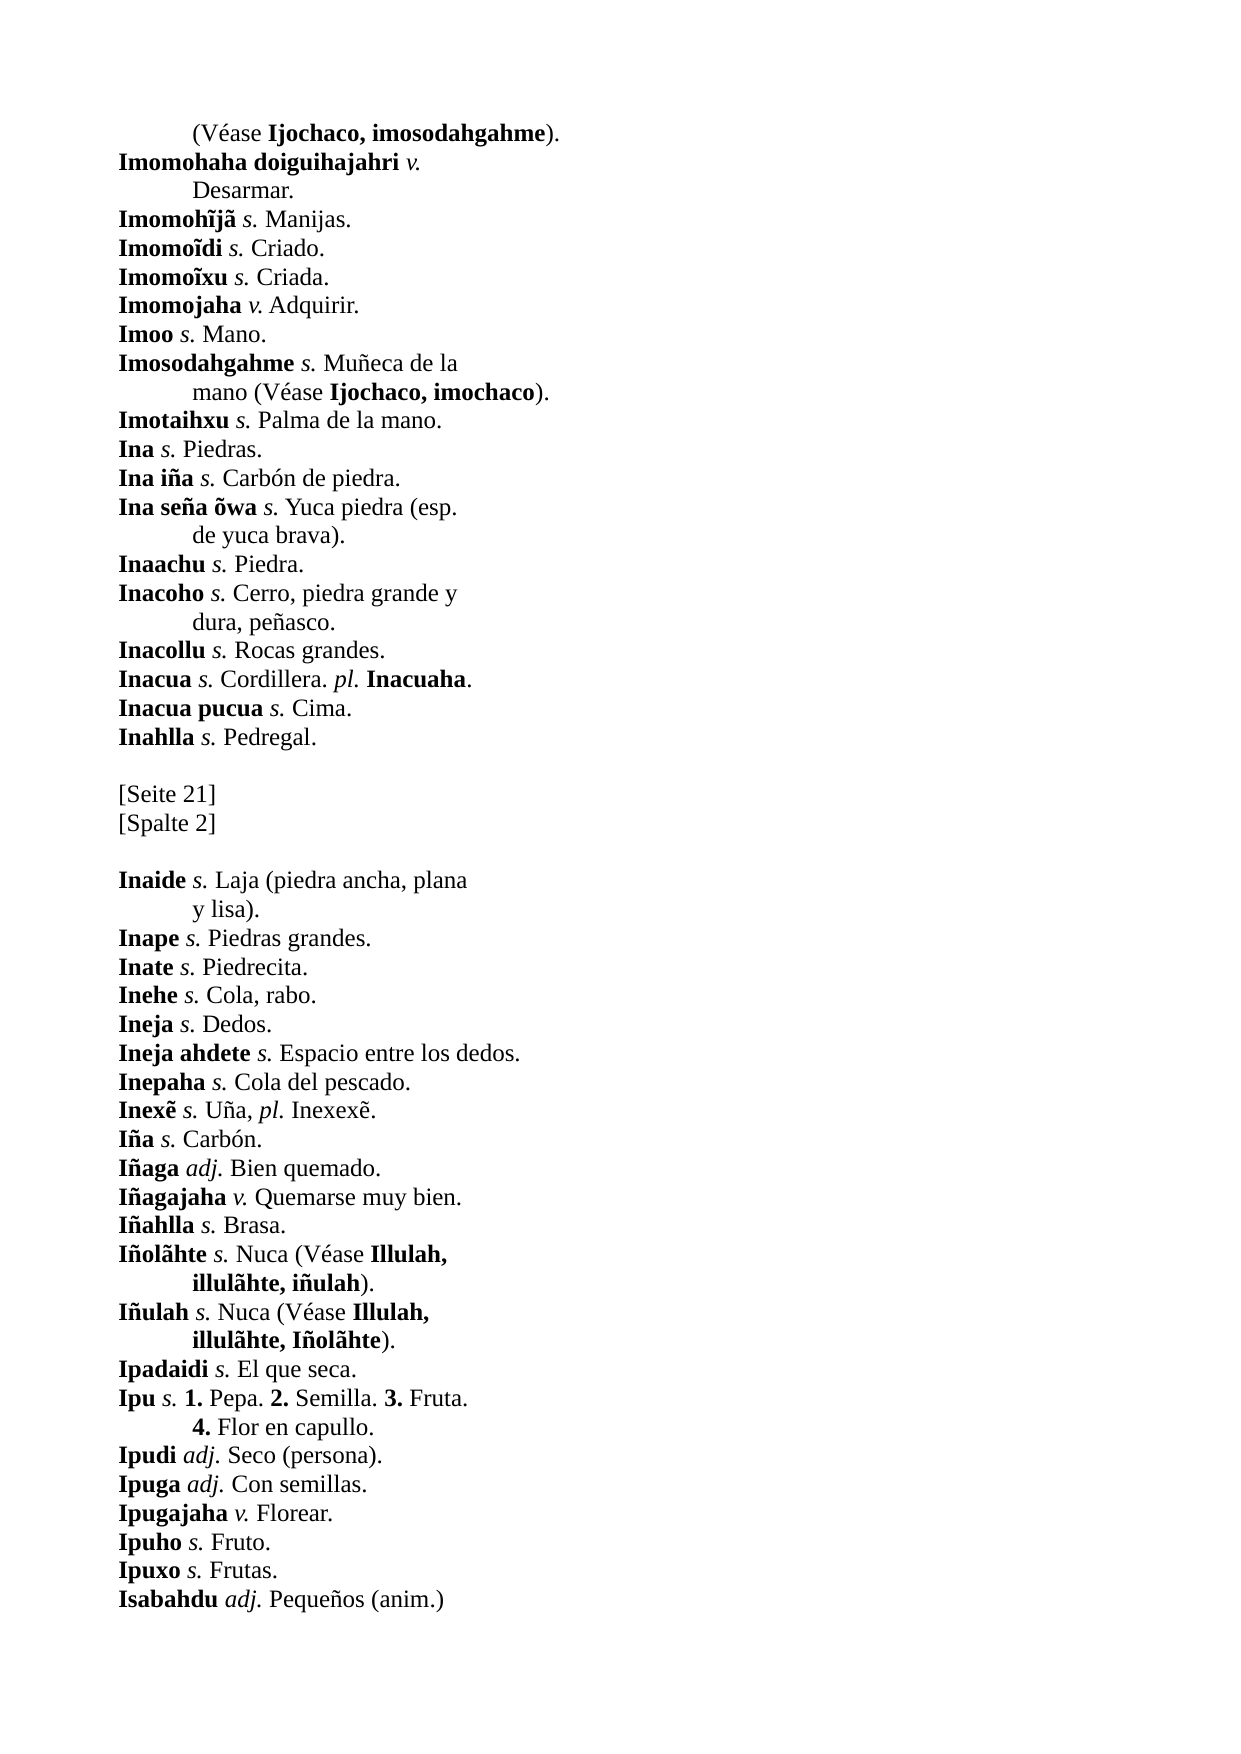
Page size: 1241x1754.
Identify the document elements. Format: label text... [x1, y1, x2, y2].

text Inehe s. Cola, rabo. [118, 981, 1122, 1009]
text Imoo s. Mano. [118, 319, 1122, 348]
text Inacua pucua s. Cima. [118, 693, 1122, 722]
text Iñahlla s. Brasa. [118, 1211, 1122, 1239]
text Iña s. Carbón. [118, 1124, 1122, 1153]
text Ina iña s. Carbón de piedra. [118, 463, 1122, 492]
text [Spalte 2] [118, 808, 1122, 837]
text y lisa). [118, 894, 1122, 923]
text de yuca brava). [118, 521, 1122, 549]
text Inepaha s. Cola del pescado. [118, 1067, 1122, 1096]
text illulãhte, Iñolãhte). [118, 1326, 1122, 1354]
text mano (Véase Ijochaco, imochaco). [118, 377, 1122, 406]
text Ipuxo s. Frutas. [118, 1556, 1122, 1584]
text Inape s. Piedras grandes. [118, 923, 1122, 952]
text Desarmar. [118, 176, 1122, 204]
text Inate s. Piedrecita. [118, 952, 1122, 981]
text Iñolãhte s. Nuca (Véase Illulah, [118, 1239, 1122, 1268]
text Ineja ahdete s. Espacio entre los dedos. [118, 1038, 1122, 1067]
text [Seite 21] [118, 779, 1122, 808]
text Inacua s. Cordillera. pl. Inacuaha. [118, 664, 1122, 693]
text Iñagajaha v. Quemarse muy bien. [118, 1182, 1122, 1211]
text Ipu s. 1. Pepa. 2. Semilla. 3. Fruta. [118, 1383, 1122, 1412]
text Ipadaidi s. El que seca. [118, 1354, 1122, 1383]
text Imomoĩxu s. Criada. [118, 262, 1122, 291]
text dura, peñasco. [118, 607, 1122, 636]
text Imosodahgahme s. Muñeca de la [118, 348, 1122, 377]
text Ipudi adj. Seco (persona). [118, 1441, 1122, 1469]
text Iñaga adj. Bien quemado. [118, 1153, 1122, 1182]
text Imomojaha v. Adquirir. [118, 291, 1122, 319]
text Inacollu s. Rocas grandes. [118, 636, 1122, 664]
text Inahlla s. Pedregal. [118, 722, 1122, 751]
text Ipuga adj. Con semillas. [118, 1469, 1122, 1498]
text Imotaihxu s. Palma de la mano. [118, 406, 1122, 434]
text Imomohaha doiguihajahri v. [118, 147, 1122, 176]
text Inaachu s. Piedra. [118, 549, 1122, 578]
text Ina seña õwa s. Yuca piedra (esp. [118, 492, 1122, 521]
text 4. Flor en capullo. [118, 1412, 1122, 1441]
text Imomohĩjã s. Manijas. [118, 204, 1122, 233]
text illulãhte, iñulah). [118, 1268, 1122, 1297]
text Ina s. Piedras. [118, 434, 1122, 463]
text Ineja s. Dedos. [118, 1009, 1122, 1038]
text Iñulah s. Nuca (Véase Illulah, [118, 1297, 1122, 1326]
text Inaide s. Laja (piedra ancha, plana [118, 866, 1122, 894]
text Inexẽ s. Uña, pl. Inexexẽ. [118, 1096, 1122, 1124]
text Ipuho s. Fruto. [118, 1527, 1122, 1556]
text Inacoho s. Cerro, piedra grande y [118, 578, 1122, 607]
text Ipugajaha v. Florear. [118, 1498, 1122, 1527]
text Isabahdu adj. Pequeños (anim.) [118, 1584, 1122, 1613]
text (Véase Ijochaco, imosodahgahme). [118, 118, 1122, 147]
text Imomoĩdi s. Criado. [118, 233, 1122, 262]
